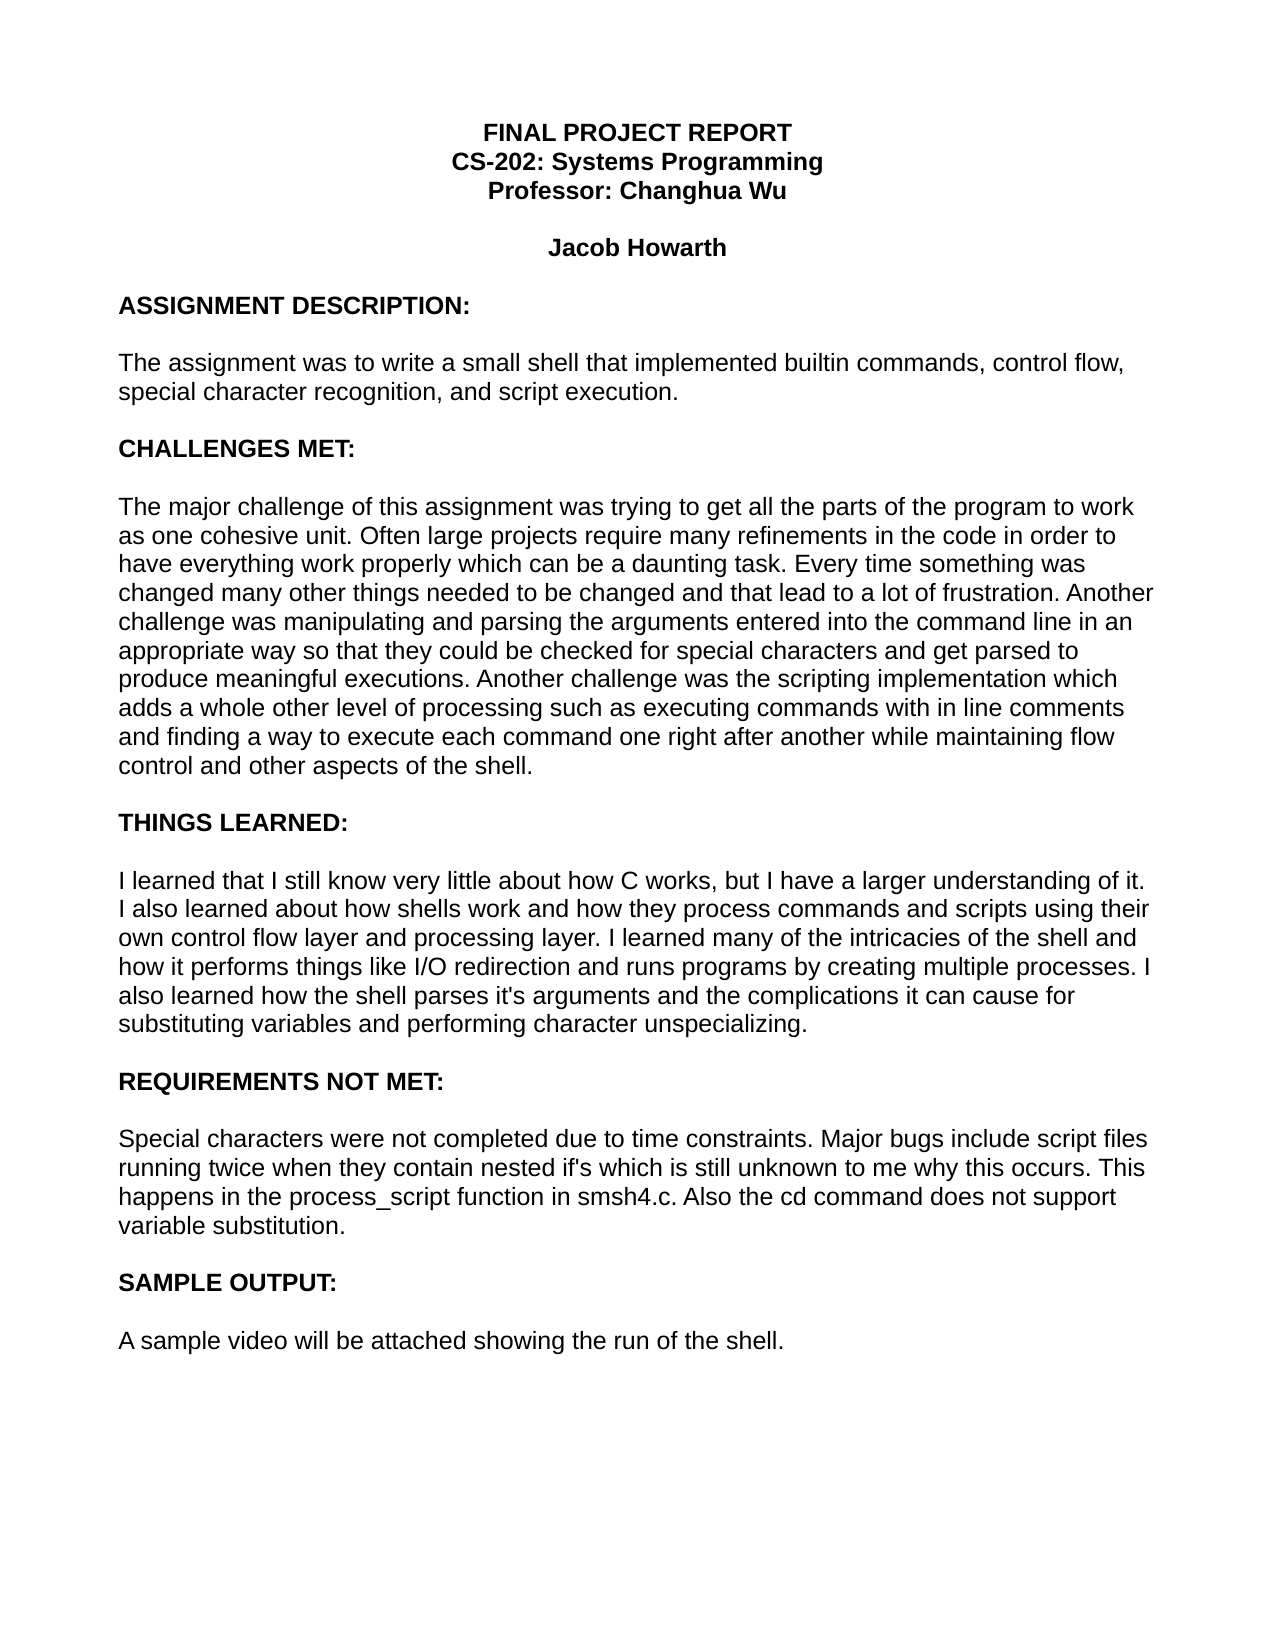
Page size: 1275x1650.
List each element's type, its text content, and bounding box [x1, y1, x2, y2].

text ASSIGNMENT DESCRIPTION: [118, 291, 1157, 319]
text The assignment was to write a small shell that implemented builtin commands, control flow, special character recognition, and script execution. [118, 348, 1157, 406]
text REQUIREMENTS NOT MET: [118, 1067, 1157, 1096]
text SAMPLE OUTPUT: [118, 1268, 1157, 1297]
text Special characters were not completed due to time constraints. Major bugs include script files running twice when they contain nested if's which is still unknown to me why this occurs. This happens in the process_script function in smsh4.c. Also the cd command does not support variable substitution. [118, 1124, 1157, 1239]
text Professor: Changhua Wu [118, 176, 1157, 204]
text FINAL PROJECT REPORT [118, 118, 1157, 147]
text CHALLENGES MET: [118, 434, 1157, 463]
text The major challenge of this assignment was trying to get all the parts of the program to work as one cohesive unit. Often large projects require many refinements in the code in order to have everything work properly which can be a daunting task. Every time something was changed many other things needed to be changed and that lead to a lot of frustration. Another challenge was manipulating and parsing the arguments entered into the command line in an appropriate way so that they could be checked for special characters and get parsed to produce meaningful executions. Another challenge was the scripting implementation which adds a whole other level of processing such as executing commands with in line comments and finding a way to execute each command one right after another while maintaining flow control and other aspects of the shell. [118, 492, 1157, 779]
text THINGS LEARNED: [118, 808, 1157, 837]
text Jacob Howarth [118, 233, 1157, 262]
text I learned that I still know very little about how C works, but I have a larger understanding of it. I also learned about how shells work and how they process commands and scripts using their own control flow layer and processing layer. I learned many of the intricacies of the shell and how it performs things like I/O redirection and runs programs by creating multiple processes. I also learned how the shell parses it's arguments and the complications it can cause for substituting variables and performing character unspecializing. [118, 866, 1157, 1038]
text A sample video will be attached showing the run of the shell. [118, 1326, 1157, 1354]
text CS-202: Systems Programming [118, 147, 1157, 176]
